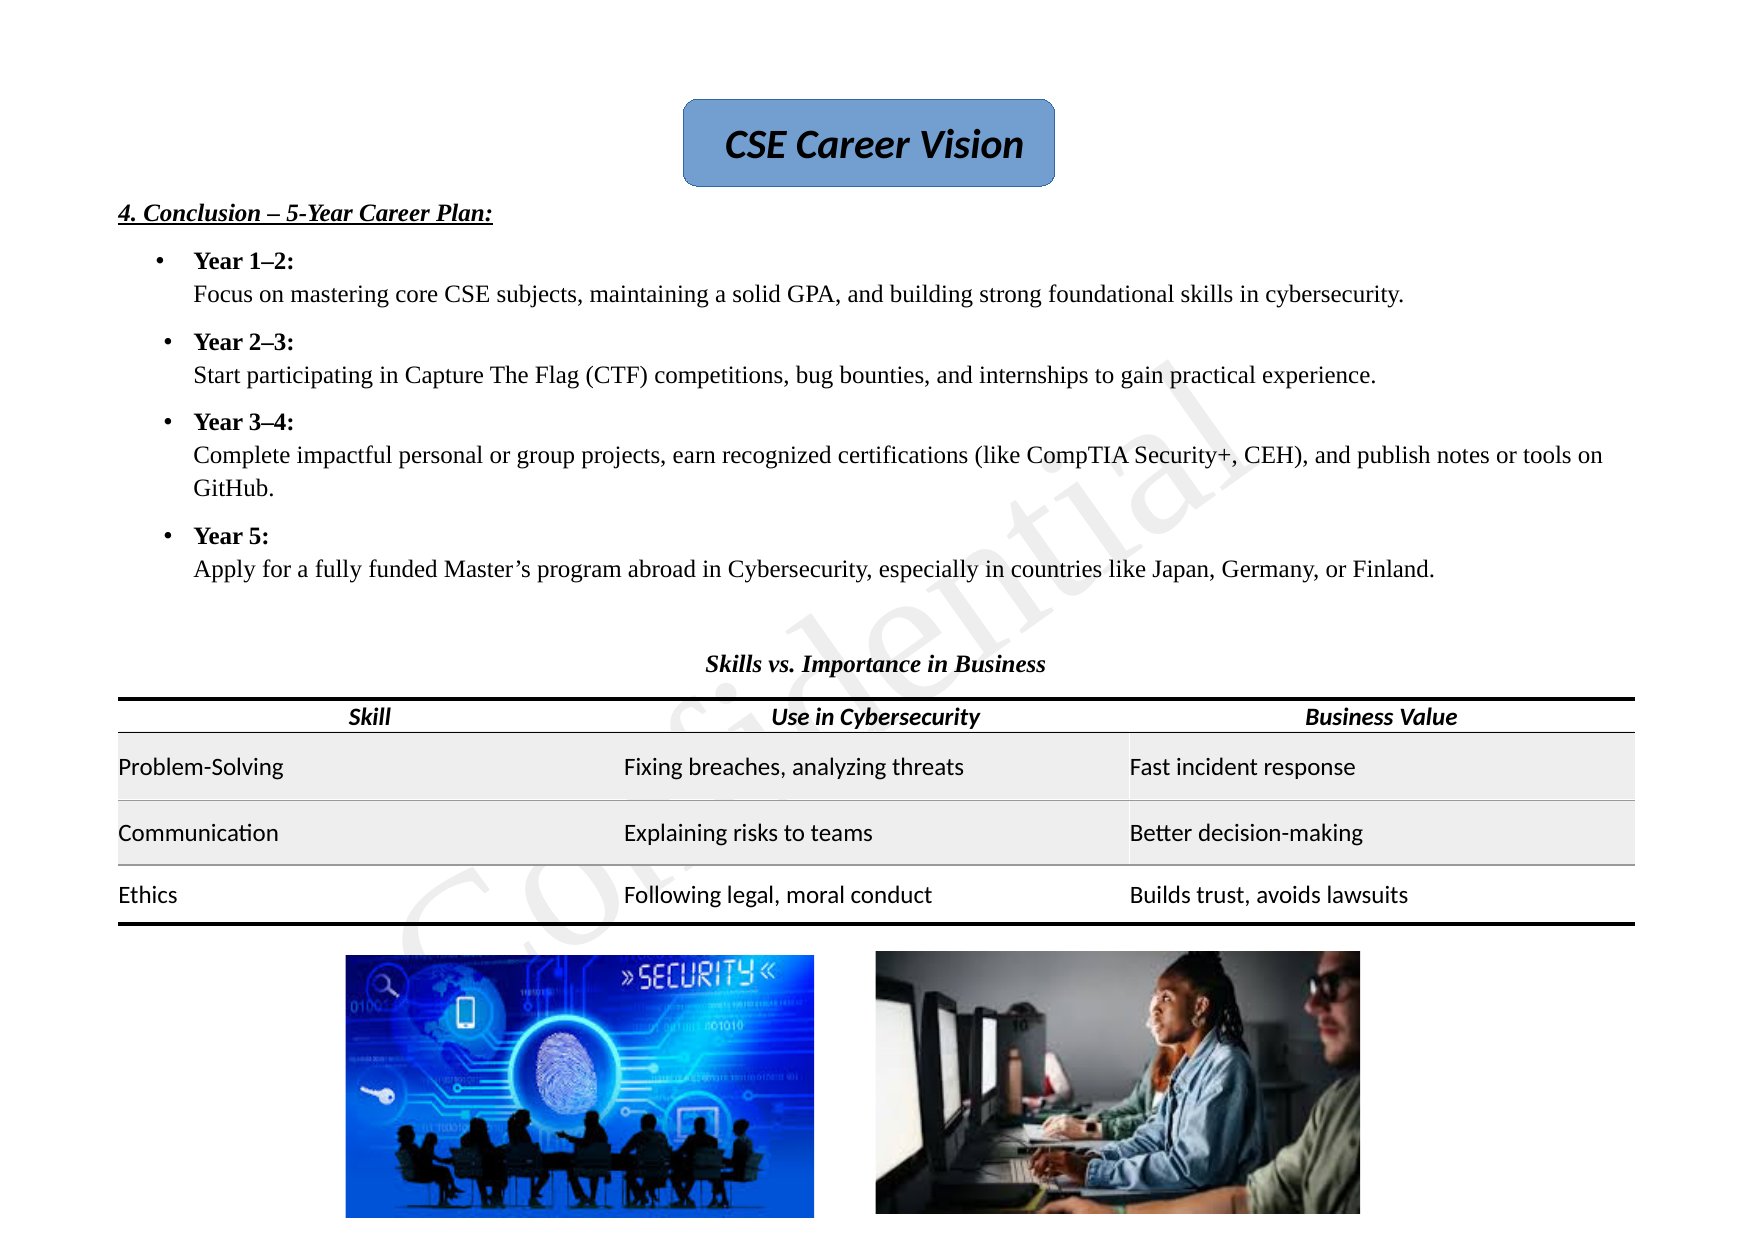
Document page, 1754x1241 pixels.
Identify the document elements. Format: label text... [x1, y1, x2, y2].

table_cell Ethics [603, 866, 624, 922]
text 4. Conclusion – 5-Year Career Plan: [118, 198, 1635, 227]
table_cell Fixing breaches, analyzing threats [687, 733, 787, 799]
list Year 5: Apply for a fully funded Master’s program abroad in Cybersecurity, especially in countries like Japan, Germany, or Finland. [1032, 521, 1635, 583]
table_header Use in Cybersecurity [803, 701, 871, 731]
list Year 1–2: Focus on mastering core CSE subjects, maintaining a solid GPA, and building strong foundational skills in cybersecurity. [156, 246, 1635, 308]
picture [875, 951, 1360, 1214]
table_header Use in Cybersecurity [624, 701, 683, 731]
table_cell Better decision-making [1130, 801, 1635, 864]
table_header Skill [118, 701, 624, 731]
table_cell Fast incident response [1130, 733, 1635, 799]
table_cell Problem-Solving [118, 733, 624, 799]
table_cell Communication [118, 801, 624, 864]
table_header Use in Cybersecurity [680, 701, 798, 731]
table_cell Builds trust, avoids lawsuits [1130, 866, 1635, 922]
table_cell Explaining risks to teams [624, 803, 691, 864]
table_cell Ethics [538, 866, 605, 922]
table_cell Following legal, moral conduct [624, 866, 1129, 922]
table_header Business Value [1130, 701, 1635, 731]
picture [345, 955, 815, 1218]
table_cell Fixing breaches, analyzing threats [766, 733, 1129, 799]
list Year 2–3: Start participating in Capture The Flag (CTF) competitions, bug bounties, and internships to gain practical experience. [164, 327, 1635, 388]
table_cell Ethics [118, 866, 538, 922]
table_header Use in Cybersecurity [874, 701, 1129, 731]
text Skills vs. Importance in Business [118, 649, 825, 678]
list Year 3–4: Complete impactful personal or group projects, earn recognized certifications (like CompTIA Security+, CEH), and publish notes or tools on GitHub. [164, 407, 1635, 502]
text Skills vs. Importance in Business [900, 649, 1635, 678]
text Skills vs. Importance in Business [837, 649, 883, 678]
table_cell Fixing breaches, analyzing threats [624, 733, 713, 799]
table_cell Explaining risks to teams [671, 801, 1129, 864]
list Year 5: Apply for a fully funded Master’s program abroad in Cybersecurity, especially in countries like Japan, Germany, or Finland. [164, 521, 1054, 583]
